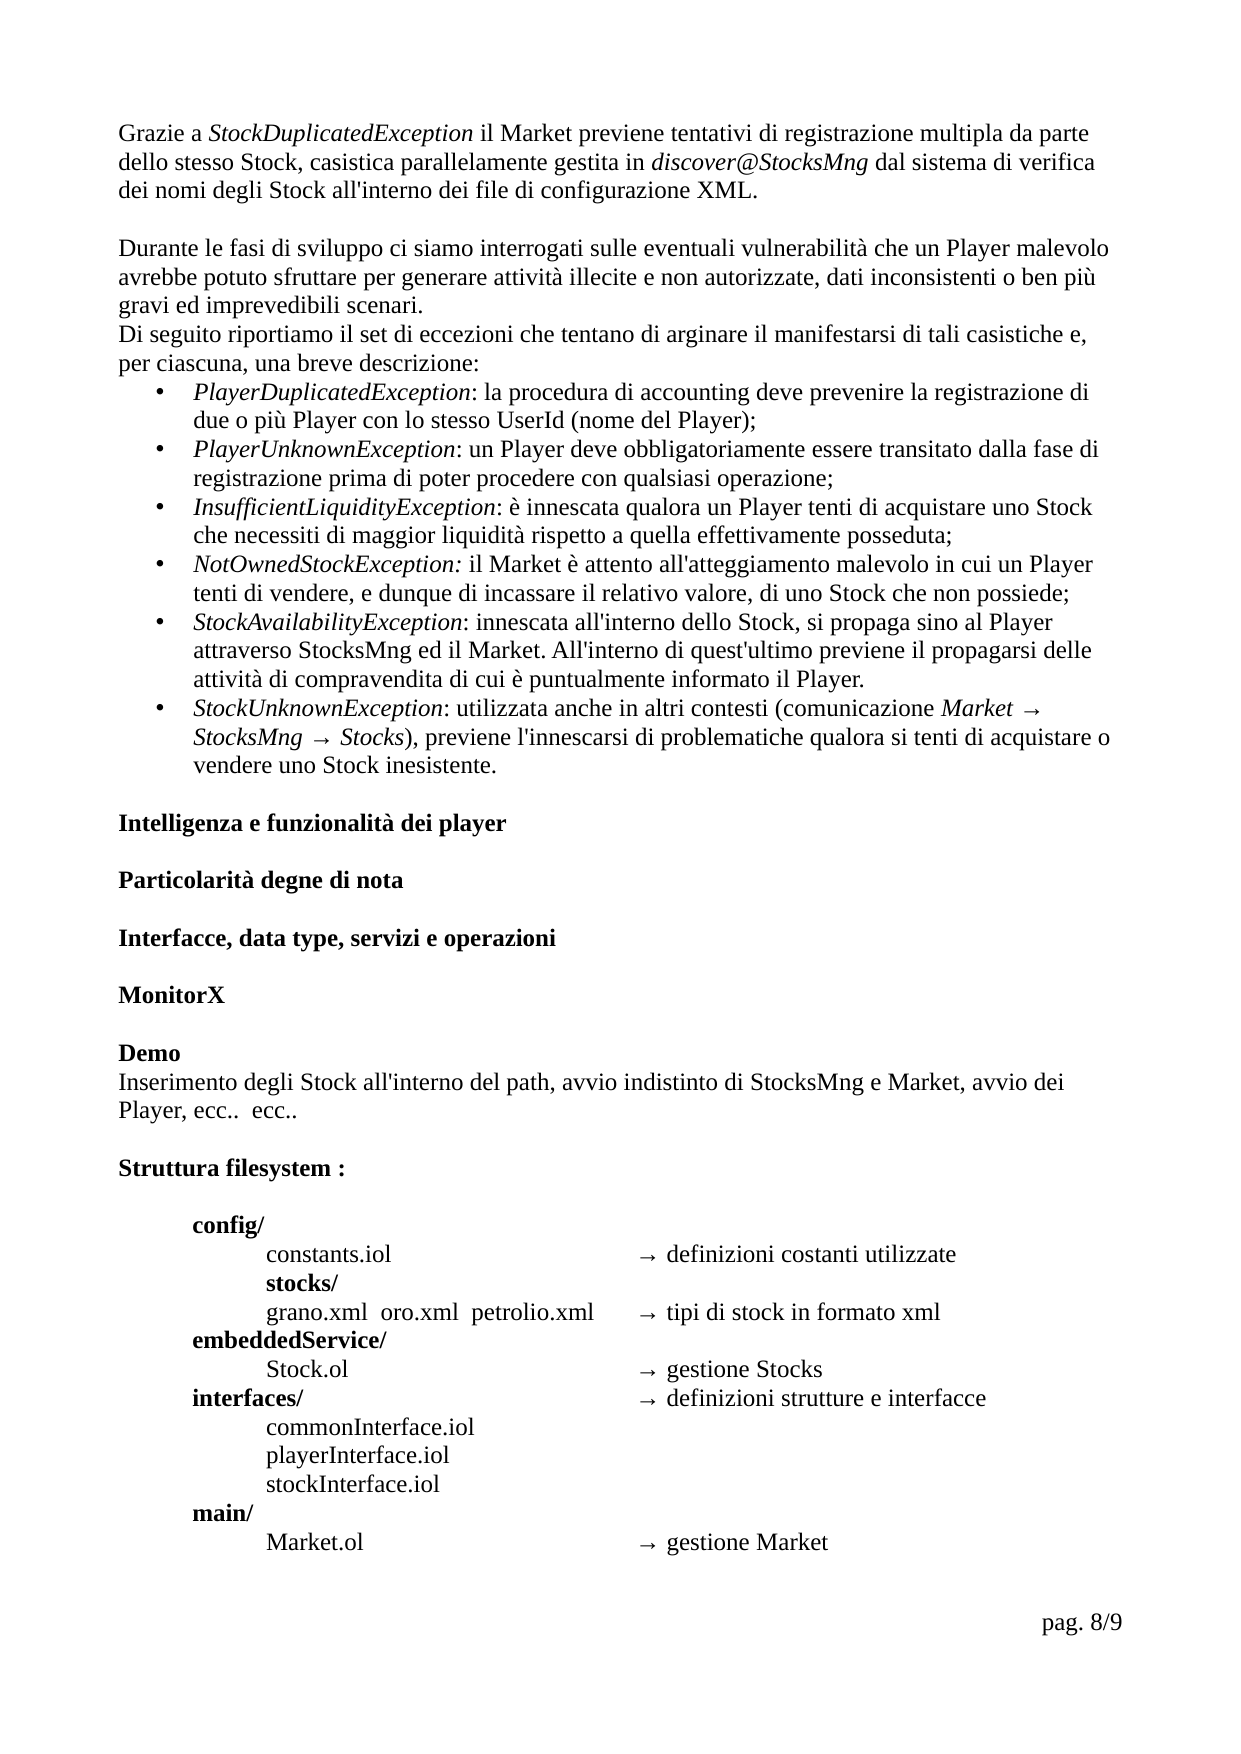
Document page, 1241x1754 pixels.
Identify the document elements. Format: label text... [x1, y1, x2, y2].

text Market.ol → gestione Market [118, 1527, 1122, 1556]
list PlayerDuplicatedException: la procedura di accounting deve prevenire la registrazione di due o più Player con lo stesso UserId (nome del Player); [156, 377, 1122, 434]
text stockInterface.iol [118, 1469, 1122, 1498]
text main/ [118, 1498, 1122, 1527]
text MonitorX [118, 981, 1122, 1009]
list InsufficientLiquidityException: è innescata qualora un Player tenti di acquistare uno Stock che necessiti di maggior liquidità rispetto a quella effettivamente posseduta; [156, 492, 1122, 549]
text embeddedService/ [118, 1326, 1122, 1354]
text playerInterface.iol [118, 1441, 1122, 1469]
list StockAvailabilityException: innescata all'interno dello Stock, si propaga sino al Player attraverso StocksMng ed il Market. All'interno di quest'ultimo previene il propagarsi delle attività di compravendita di cui è puntualmente informato il Player. [156, 607, 1122, 693]
text Inserimento degli Stock all'interno del path, avvio indistinto di StocksMng e Market, avvio dei Player, ecc.. ecc.. [118, 1067, 1122, 1124]
text Interfacce, data type, servizi e operazioni [118, 923, 1122, 952]
text config/ [118, 1211, 1122, 1239]
text commonInterface.iol [118, 1412, 1122, 1441]
text Grazie a StockDuplicatedException il Market previene tentativi di registrazione multipla da parte dello stesso Stock, casistica parallelamente gestita in discover@StocksMng dal sistema di verifica dei nomi degli Stock all'interno dei file di configurazione XML. [118, 118, 1122, 204]
text Demo [118, 1038, 1122, 1067]
list StockUnknownException: utilizzata anche in altri contesti (comunicazione Market → StocksMng → Stocks), previene l'innescarsi di problematiche qualora si tenti di acquistare o vendere uno Stock inesistente. [156, 693, 1122, 779]
text constants.iol → definizioni costanti utilizzate [118, 1239, 1122, 1268]
text stocks/ [118, 1268, 1122, 1297]
list PlayerUnknownException: un Player deve obbligatoriamente essere transitato dalla fase di registrazione prima di poter procedere con qualsiasi operazione; [156, 434, 1122, 492]
text Di seguito riportiamo il set di eccezioni che tentano di arginare il manifestarsi di tali casistiche e, per ciascuna, una breve descrizione: [118, 319, 1122, 377]
text Stock.ol → gestione Stocks [118, 1354, 1122, 1383]
text interfaces/ → definizioni strutture e interfacce [118, 1383, 1122, 1412]
text Particolarità degne di nota [118, 866, 1122, 894]
text Durante le fasi di sviluppo ci siamo interrogati sulle eventuali vulnerabilità che un Player malevolo avrebbe potuto sfruttare per generare attività illecite e non autorizzate, dati inconsistenti o ben più gravi ed imprevedibili scenari. [118, 233, 1122, 319]
text Struttura filesystem : [118, 1153, 1122, 1182]
text Intelligenza e funzionalità dei player [118, 808, 1122, 837]
text grano.xml oro.xml petrolio.xml → tipi di stock in formato xml [118, 1297, 1122, 1326]
list NotOwnedStockException: il Market è attento all'atteggiamento malevolo in cui un Player tenti di vendere, e dunque di incassare il relativo valore, di uno Stock che non possiede; [156, 549, 1122, 607]
